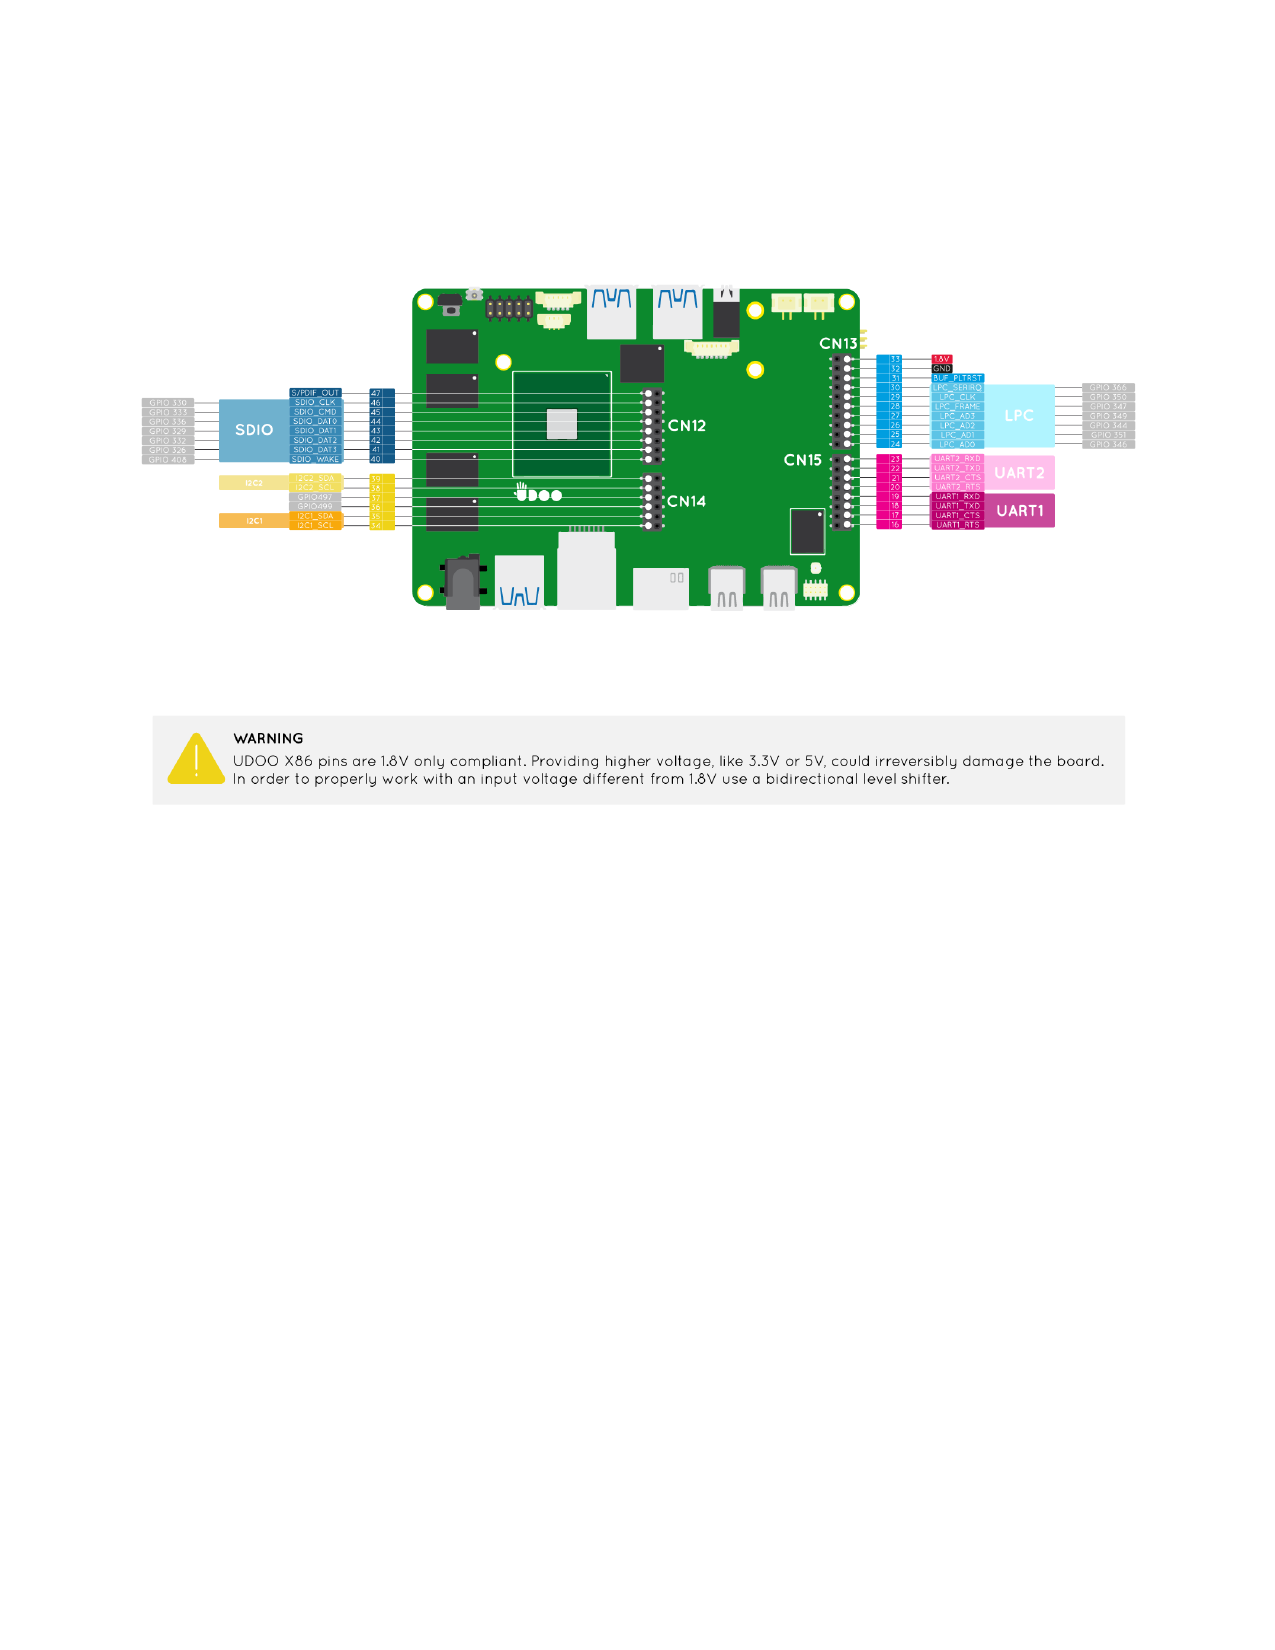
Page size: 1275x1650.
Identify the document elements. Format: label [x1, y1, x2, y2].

picture [118, 175, 1157, 911]
